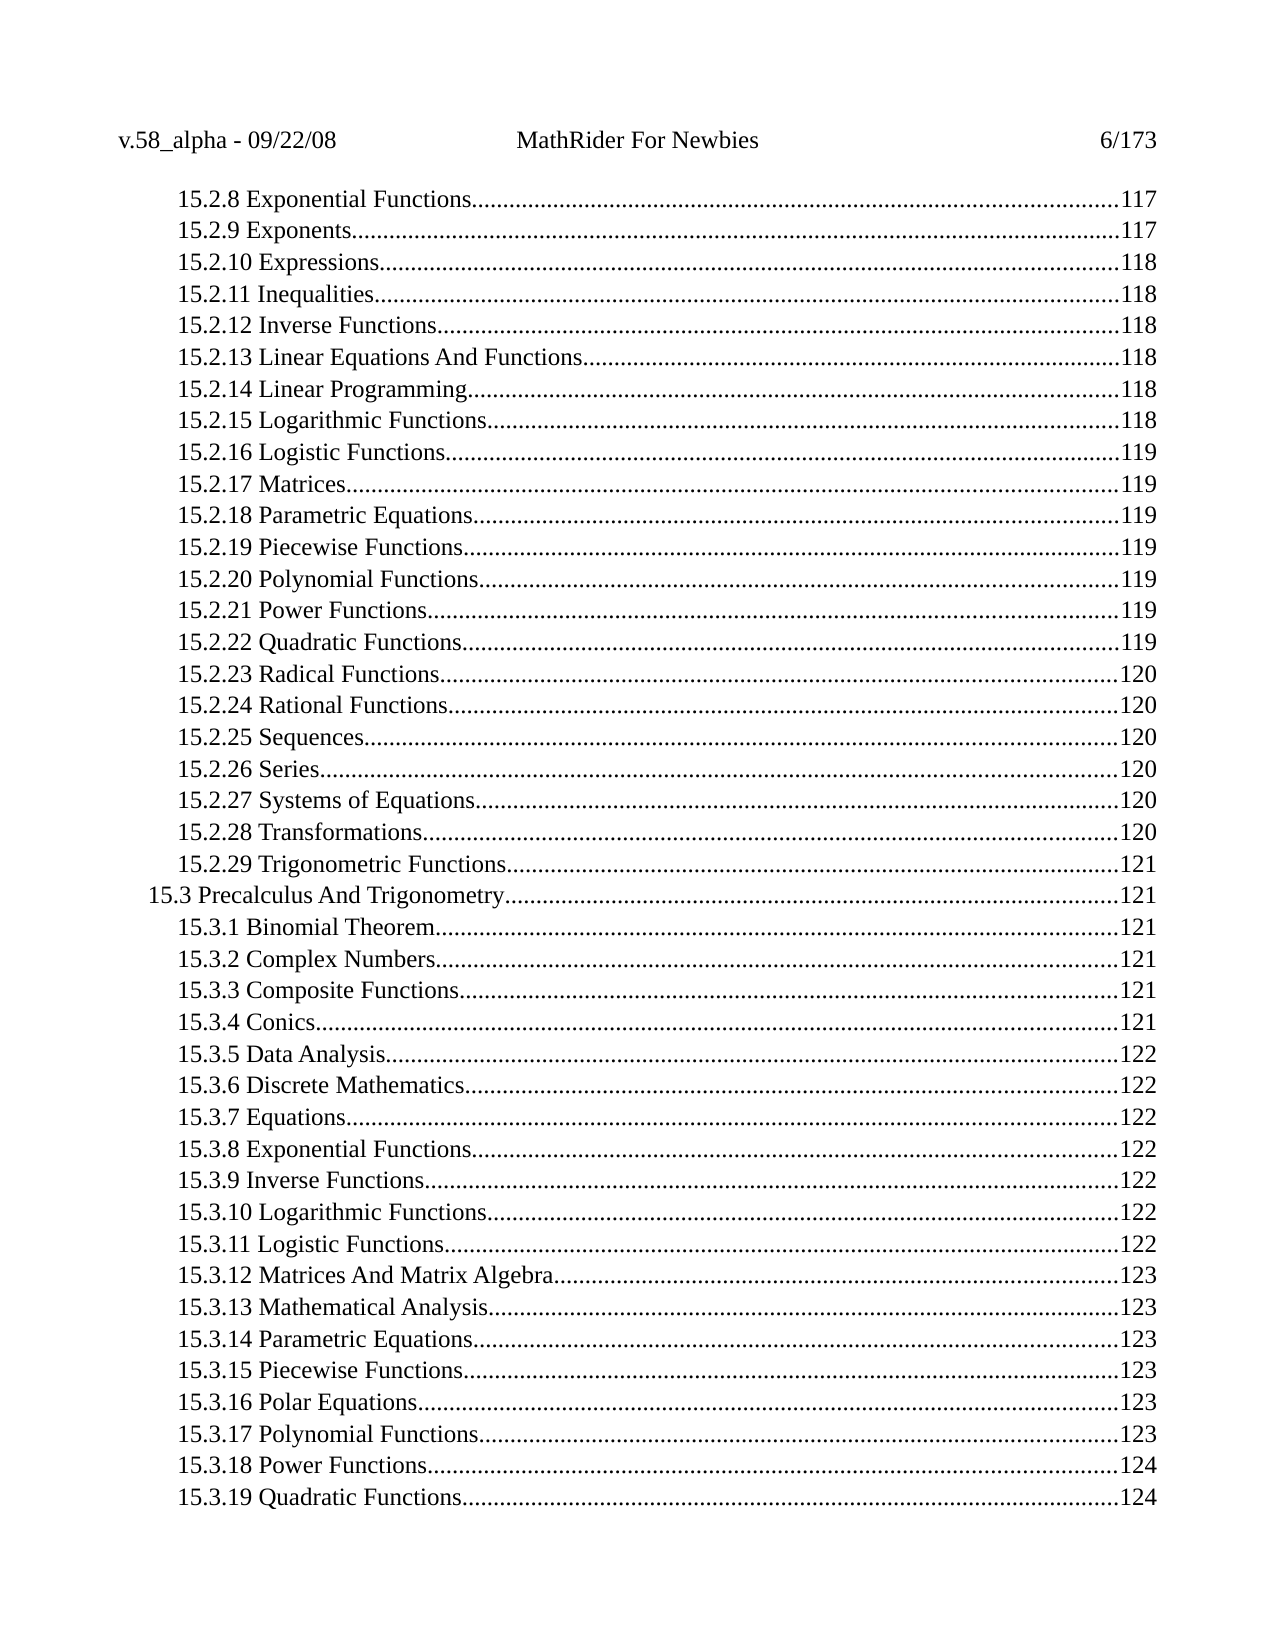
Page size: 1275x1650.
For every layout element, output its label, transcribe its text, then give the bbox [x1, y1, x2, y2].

text 15.2.17 Matrices 119 [177, 469, 1157, 498]
text 15.2.19 Piecewise Functions 119 [177, 532, 1157, 561]
text 15.2.10 Expressions 118 [177, 247, 1157, 276]
text 15.3.18 Power Functions 124 [177, 1451, 1157, 1479]
text 15.2.12 Inverse Functions 118 [177, 311, 1157, 339]
text 15.2.11 Inequalities 118 [177, 279, 1157, 308]
text 15.2.20 Polynomial Functions 119 [177, 564, 1157, 593]
text 15.3.2 Complex Numbers 121 [177, 944, 1157, 973]
text 15.3.15 Piecewise Functions 123 [177, 1356, 1157, 1384]
text 15.2.8 Exponential Functions 117 [177, 184, 1157, 213]
text 15.3.16 Polar Equations 123 [177, 1387, 1157, 1416]
text 15.2.24 Rational Functions 120 [177, 691, 1157, 719]
text 15.2.14 Linear Programming 118 [177, 374, 1157, 403]
text 15.3.4 Conics 121 [177, 1007, 1157, 1036]
text 15.2.29 Trigonometric Functions 121 [177, 849, 1157, 878]
text 15.2.25 Sequences 120 [177, 722, 1157, 751]
text 15.2.18 Parametric Equations 119 [177, 501, 1157, 529]
text 15.2.9 Exponents 117 [177, 216, 1157, 244]
text 15.3.10 Logarithmic Functions 122 [177, 1197, 1157, 1226]
text 15.3.1 Binomial Theorem 121 [177, 912, 1157, 941]
text 15.3.7 Equations 122 [177, 1102, 1157, 1131]
text 15.3.12 Matrices And Matrix Algebra 123 [177, 1261, 1157, 1289]
text 15.2.26 Series 120 [177, 754, 1157, 783]
text 15.3.3 Composite Functions 121 [177, 976, 1157, 1004]
text 15.3.5 Data Analysis 122 [177, 1039, 1157, 1068]
text 15.3.17 Polynomial Functions 123 [177, 1419, 1157, 1448]
text 15.2.28 Transformations 120 [177, 817, 1157, 846]
text 15.2.22 Quadratic Functions 119 [177, 627, 1157, 656]
text 15.3 Precalculus And Trigonometry 121 [148, 881, 1157, 909]
text 15.3.6 Discrete Mathematics 122 [177, 1071, 1157, 1099]
text 15.2.23 Radical Functions 120 [177, 659, 1157, 688]
text 15.2.16 Logistic Functions 119 [177, 437, 1157, 466]
text 15.3.11 Logistic Functions 122 [177, 1229, 1157, 1258]
text 15.3.14 Parametric Equations 123 [177, 1324, 1157, 1353]
text 15.2.15 Logarithmic Functions 118 [177, 406, 1157, 434]
text 15.3.8 Exponential Functions 122 [177, 1134, 1157, 1163]
text 15.2.13 Linear Equations And Functions 118 [177, 342, 1157, 371]
text 15.2.27 Systems of Equations 120 [177, 786, 1157, 814]
text 15.2.21 Power Functions 119 [177, 596, 1157, 624]
text 15.3.9 Inverse Functions 122 [177, 1166, 1157, 1194]
text 15.3.13 Mathematical Analysis 123 [177, 1292, 1157, 1321]
text 15.3.19 Quadratic Functions 124 [177, 1482, 1157, 1511]
